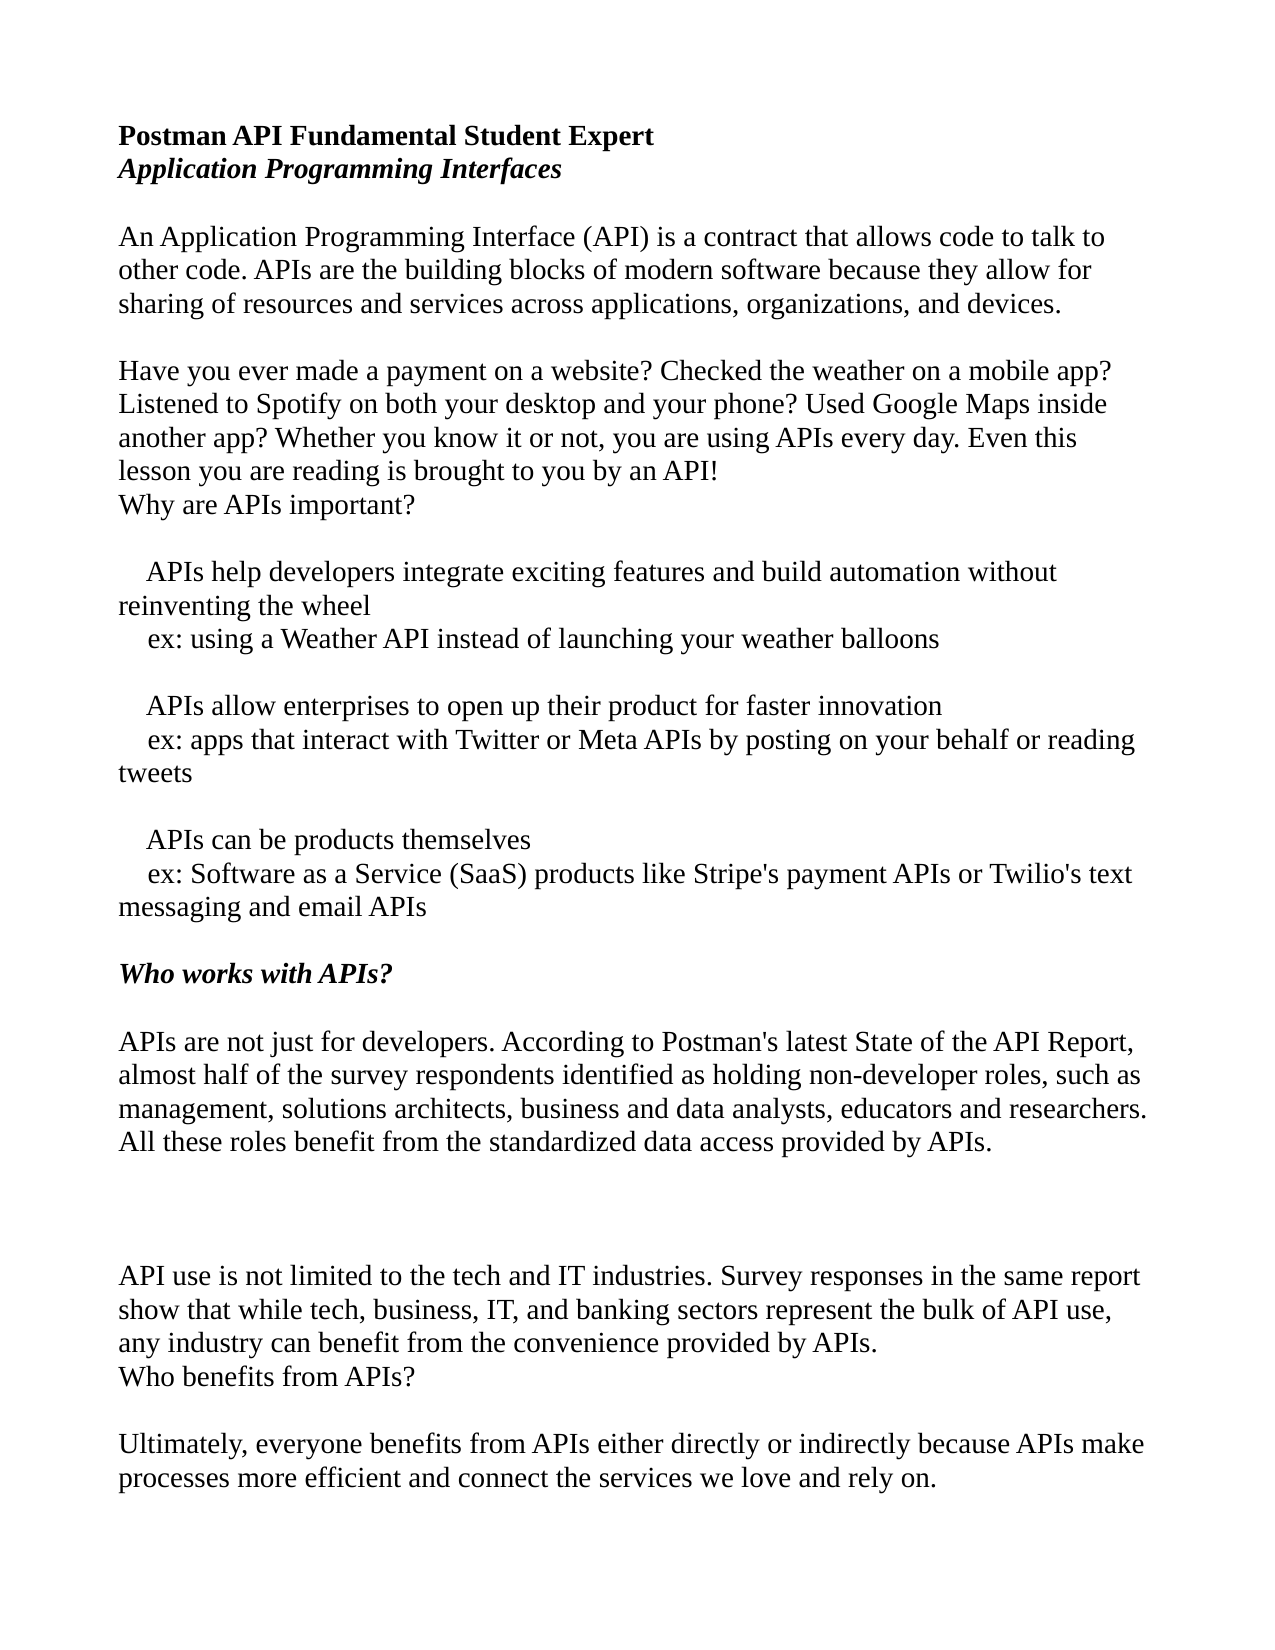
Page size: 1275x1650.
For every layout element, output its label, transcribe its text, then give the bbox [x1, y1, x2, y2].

text APIs are not just for developers. According to Postman's latest State of the API Report, almost half of the survey respondents identified as holding non-developer roles, such as management, solutions architects, business and data analysts, educators and researchers. All these roles benefit from the standardized data access provided by APIs. [118, 1024, 1157, 1158]
text Who benefits from APIs? [118, 1359, 1157, 1393]
text APIs allow enterprises to open up their product for faster innovation [118, 688, 1157, 722]
text Who works with APIs? [118, 957, 1157, 990]
text Application Programming Interfaces [118, 152, 1157, 185]
text Why are APIs important? [118, 487, 1157, 521]
text API use is not limited to the tech and IT industries. Survey responses in the same report show that while tech, business, IT, and banking sectors represent the bulk of API use, any industry can benefit from the convenience provided by APIs. [118, 1258, 1157, 1359]
text An Application Programming Interface (API) is a contract that allows code to talk to other code. APIs are the building blocks of modern software because they allow for sharing of resources and services across applications, organizations, and devices. [118, 219, 1157, 319]
text Have you ever made a payment on a website? Checked the weather on a mobile app? Listened to Spotify on both your desktop and your phone? Used Google Maps inside another app? Whether you know it or not, you are using APIs every day. Even this lesson you are reading is brought to you by an API! [118, 353, 1157, 487]
text APIs can be products themselves [118, 822, 1157, 856]
text Postman API Fundamental Student Expert [118, 118, 1157, 152]
text APIs help developers integrate exciting features and build automation without reinventing the wheel [118, 554, 1157, 621]
text Ultimately, everyone benefits from APIs either directly or indirectly because APIs make processes more efficient and connect the services we love and rely on. [118, 1426, 1157, 1493]
text ex: Software as a Service (SaaS) products like Stripe's payment APIs or Twilio's text messaging and email APIs [118, 856, 1157, 923]
text ex: apps that interact with Twitter or Meta APIs by posting on your behalf or reading tweets [118, 722, 1157, 789]
text ex: using a Weather API instead of launching your weather balloons [118, 621, 1157, 655]
